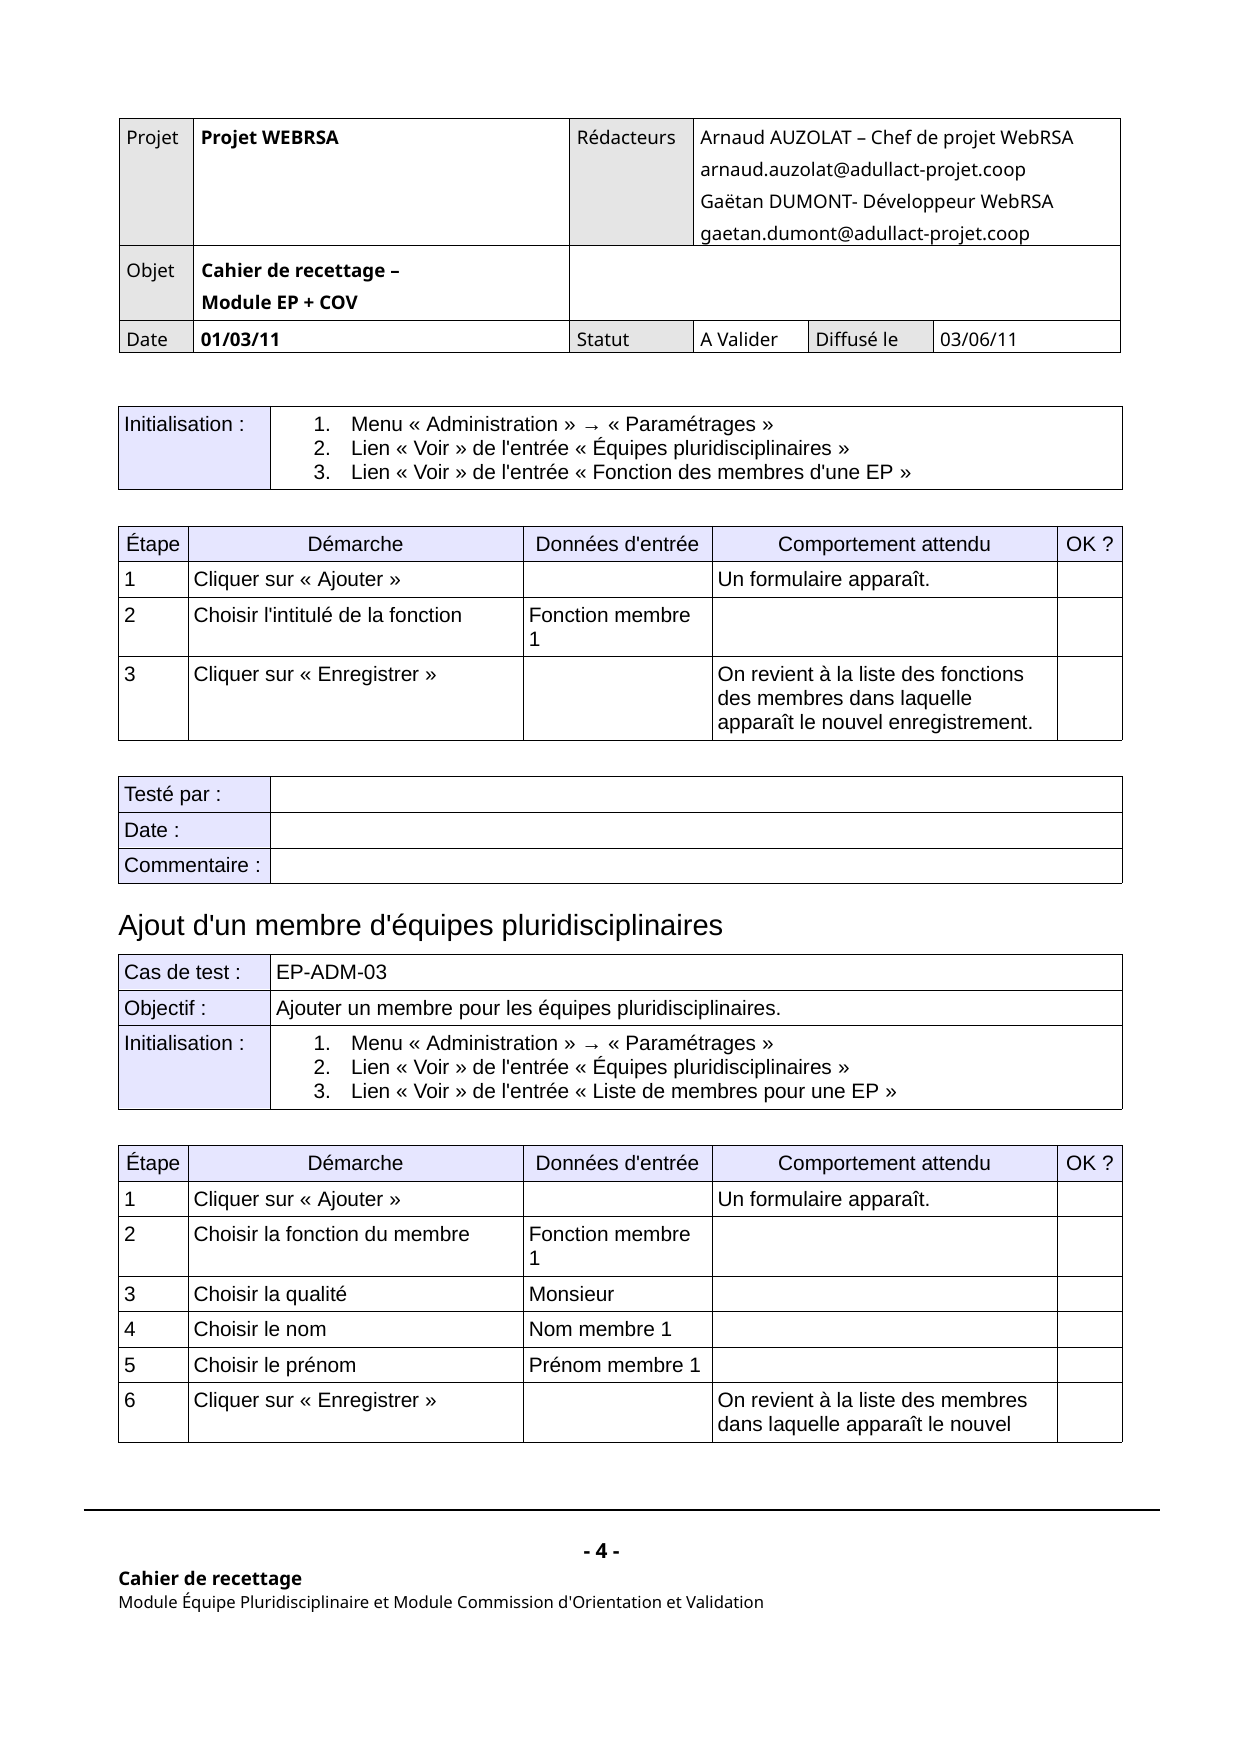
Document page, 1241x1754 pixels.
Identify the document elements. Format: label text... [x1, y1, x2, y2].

table_header Testé par : [119, 777, 270, 812]
table_cell Commentaire : [119, 849, 270, 883]
table_cell Cliquer sur « Enregistrer » [189, 657, 523, 740]
table_cell [524, 1182, 712, 1216]
table_cell [524, 562, 712, 597]
table_cell [713, 598, 1057, 656]
table_cell Monsieur [524, 1277, 712, 1311]
table_cell Menu « Administration » → « Paramétrages » Lien « Voir » de l'entrée « Équipes pluridisciplinaires » Lien « Voir » de l'entrée « Liste de membres pour une EP » [271, 1026, 1122, 1108]
table_cell Prénom membre 1 [524, 1348, 712, 1382]
table_cell [271, 813, 1122, 847]
table_cell Nom membre 1 [524, 1312, 712, 1347]
table_cell [1058, 598, 1122, 656]
table_cell [713, 1217, 1057, 1276]
table_cell [713, 1277, 1057, 1311]
table_cell [1058, 1277, 1122, 1311]
table_cell Fonction membre 1 [524, 1217, 712, 1276]
table_cell 6 [119, 1383, 188, 1442]
table_cell 2 [119, 598, 188, 656]
table_cell 2 [119, 1217, 188, 1276]
table_header OK ? [1058, 1146, 1122, 1181]
table_cell [1058, 562, 1122, 597]
table_cell 1 [119, 1182, 188, 1216]
table_cell Initialisation : [119, 407, 270, 489]
table_cell [1058, 1383, 1122, 1442]
table_cell 4 [119, 1312, 188, 1347]
table_header Données d'entrée [524, 527, 712, 561]
table_cell Choisir l'intitulé de la fonction [189, 598, 523, 656]
table_cell Cliquer sur « Ajouter » [189, 1182, 523, 1216]
table_cell Objectif : [119, 991, 270, 1025]
table_header Comportement attendu [713, 527, 1057, 561]
table_cell Un formulaire apparaît. [713, 1182, 1057, 1216]
table_cell Choisir la fonction du membre [189, 1217, 523, 1276]
table_cell [1058, 1348, 1122, 1382]
table_cell Cliquer sur « Ajouter » [189, 562, 523, 597]
table_cell [1058, 1217, 1122, 1276]
table_cell [524, 1383, 712, 1442]
table_cell On revient à la liste des fonctions des membres dans laquelle apparaît le nouvel enregistrement. [713, 657, 1057, 740]
table_cell Cliquer sur « Enregistrer » [189, 1383, 523, 1442]
table_cell 3 [119, 657, 188, 740]
table_header OK ? [1058, 527, 1122, 561]
table_cell Fonction membre 1 [524, 598, 712, 656]
table_cell [1058, 657, 1122, 740]
table_cell Menu « Administration » → « Paramétrages » Lien « Voir » de l'entrée « Équipes pluridisciplinaires » Lien « Voir » de l'entrée « Fonction des membres d'une EP » [271, 407, 1122, 489]
table_cell [713, 1348, 1057, 1382]
table_header Démarche [189, 527, 523, 561]
table_cell Initialisation : [119, 1026, 270, 1108]
table_header EP-ADM-03 [271, 955, 1122, 989]
table_cell On revient à la liste des membres dans laquelle apparaît le nouvel [713, 1383, 1057, 1442]
table_cell 3 [119, 1277, 188, 1311]
table_header Données d'entrée [524, 1146, 712, 1181]
table_cell [713, 1312, 1057, 1347]
table_header [271, 777, 1122, 812]
table_cell Ajouter un membre pour les équipes pluridisciplinaires. [271, 991, 1122, 1025]
table_header Comportement attendu [713, 1146, 1057, 1181]
table_cell [1058, 1182, 1122, 1216]
table_cell 1 [119, 562, 188, 597]
table_cell Choisir la qualité [189, 1277, 523, 1311]
table_cell [271, 849, 1122, 883]
table_header Démarche [189, 1146, 523, 1181]
table_cell 5 [119, 1348, 188, 1382]
table_cell [524, 657, 712, 740]
table_cell Choisir le prénom [189, 1348, 523, 1382]
table_header Cas de test : [119, 955, 270, 989]
table_cell Choisir le nom [189, 1312, 523, 1347]
table_header Étape [119, 1146, 188, 1181]
table_cell Date : [119, 813, 270, 847]
table_header Étape [119, 527, 188, 561]
table_cell [1058, 1312, 1122, 1347]
table_cell Un formulaire apparaît. [713, 562, 1057, 597]
subtitle Ajout d'un membre d'équipes pluridisciplinaires [118, 908, 1122, 942]
